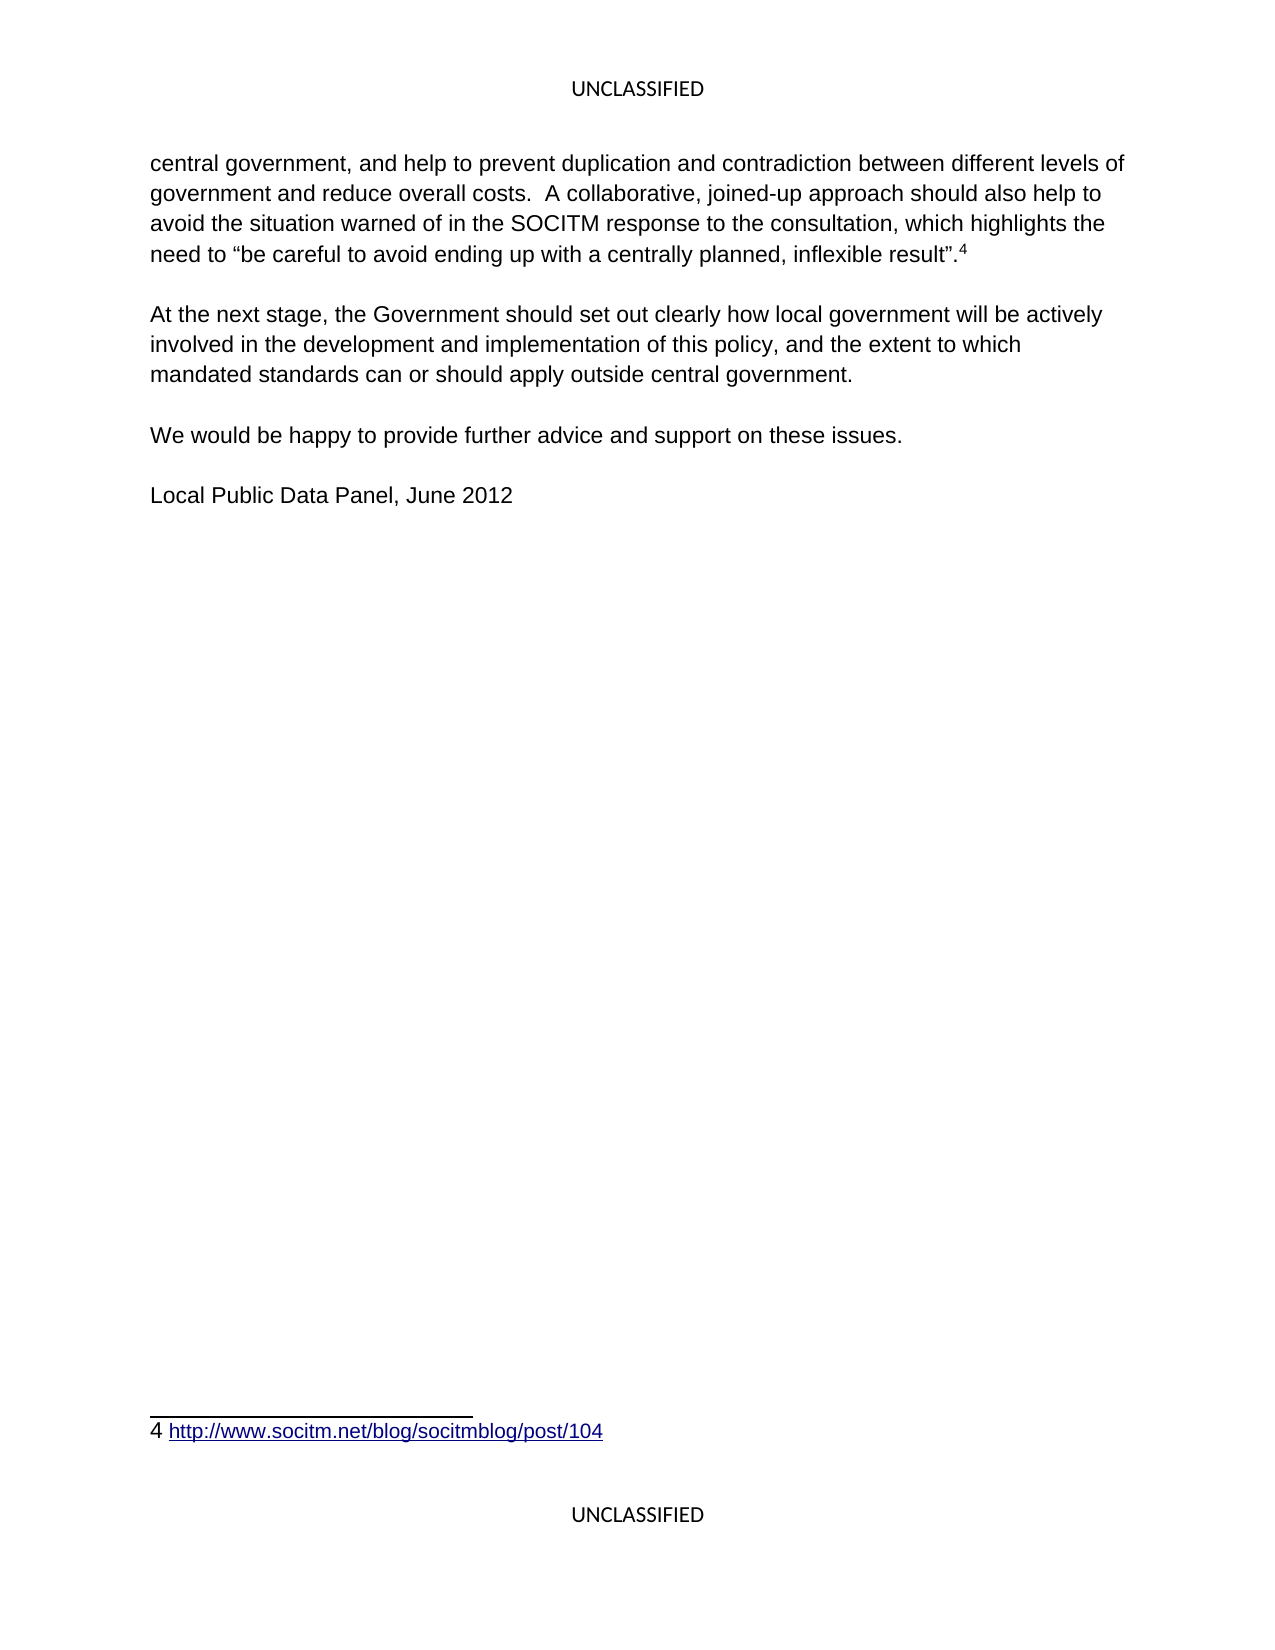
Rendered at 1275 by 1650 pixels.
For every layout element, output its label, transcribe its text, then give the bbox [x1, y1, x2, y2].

text At the next stage, the Government should set out clearly how local government will be actively involved in the development and implementation of this policy, and the extent to which mandated standards can or should apply outside central government. [150, 301, 1125, 388]
text We would be happy to provide further advice and support on these issues. [150, 422, 1125, 448]
text http://www.socitm.net/blog/socitmblog/post/104 [150, 1417, 1125, 1443]
text central government, and help to prevent duplication and contradiction between different levels of government and reduce overall costs. A collaborative, joined-up approach should also help to avoid the situation warned of in the SOCITM response to the consultation, which highlights the need to “be careful to avoid ending up with a centrally planned, inflexible result”. [150, 150, 1125, 267]
text Local Public Data Panel, June 2012 [150, 482, 1125, 509]
